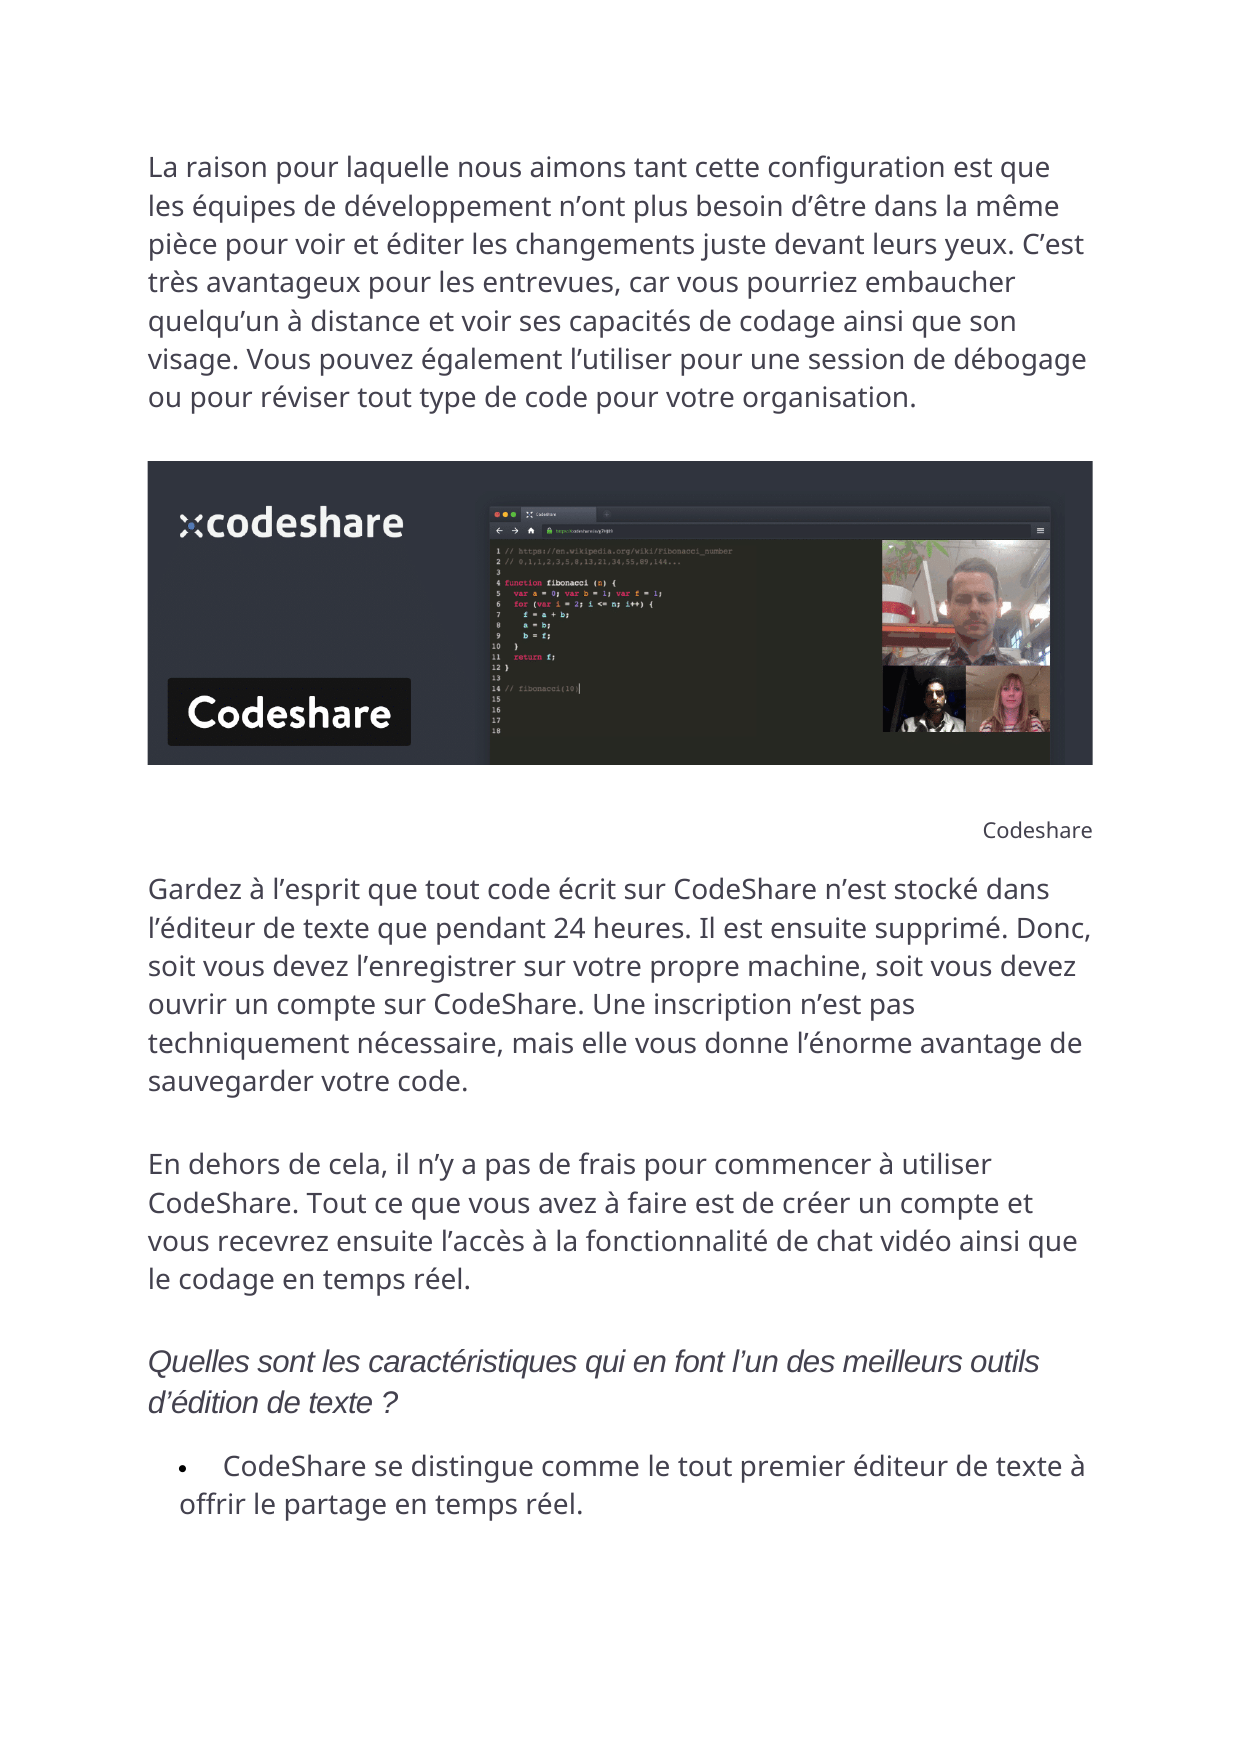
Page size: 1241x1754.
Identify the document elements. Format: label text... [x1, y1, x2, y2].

text Codeshare [148, 815, 1093, 845]
subtitle Quelles sont les caractéristiques qui en font l’un des meilleurs outils d’édition de texte ? [148, 1343, 1093, 1420]
text En dehors de cela, il n’y a pas de frais pour commencer à utiliser CodeShare. Tout ce que vous avez à faire est de créer un compte et vous recevrez ensuite l’accès à la fonctionnalité de chat vidéo ainsi que le codage en temps réel. [148, 1145, 1093, 1298]
list CodeShare se distingue comme le tout premier éditeur de texte à offrir le partage en temps réel. [179, 1446, 1093, 1523]
text Gardez à l’esprit que tout code écrit sur CodeShare n’est stocké dans l’éditeur de texte que pendant 24 heures. Il est ensuite supprimé. Donc, soit vous devez l’enregistrer sur votre propre machine, soit vous devez ouvrir un compte sur CodeShare. Une inscription n’est pas techniquement nécessaire, mais elle vous donne l’énorme avantage de sauvegarder votre code. [148, 870, 1093, 1100]
text La raison pour laquelle nous aimons tant cette configuration est que les équipes de développement n’ont plus besoin d’être dans la même pièce pour voir et éditer les changements juste devant leurs yeux. C’est très avantageux pour les entrevues, car vous pourriez embaucher quelqu’un à distance et voir ses capacités de codage ainsi que son visage. Vous pouvez également l’utiliser pour une session de débogage ou pour réviser tout type de code pour votre organisation. [148, 148, 1093, 416]
